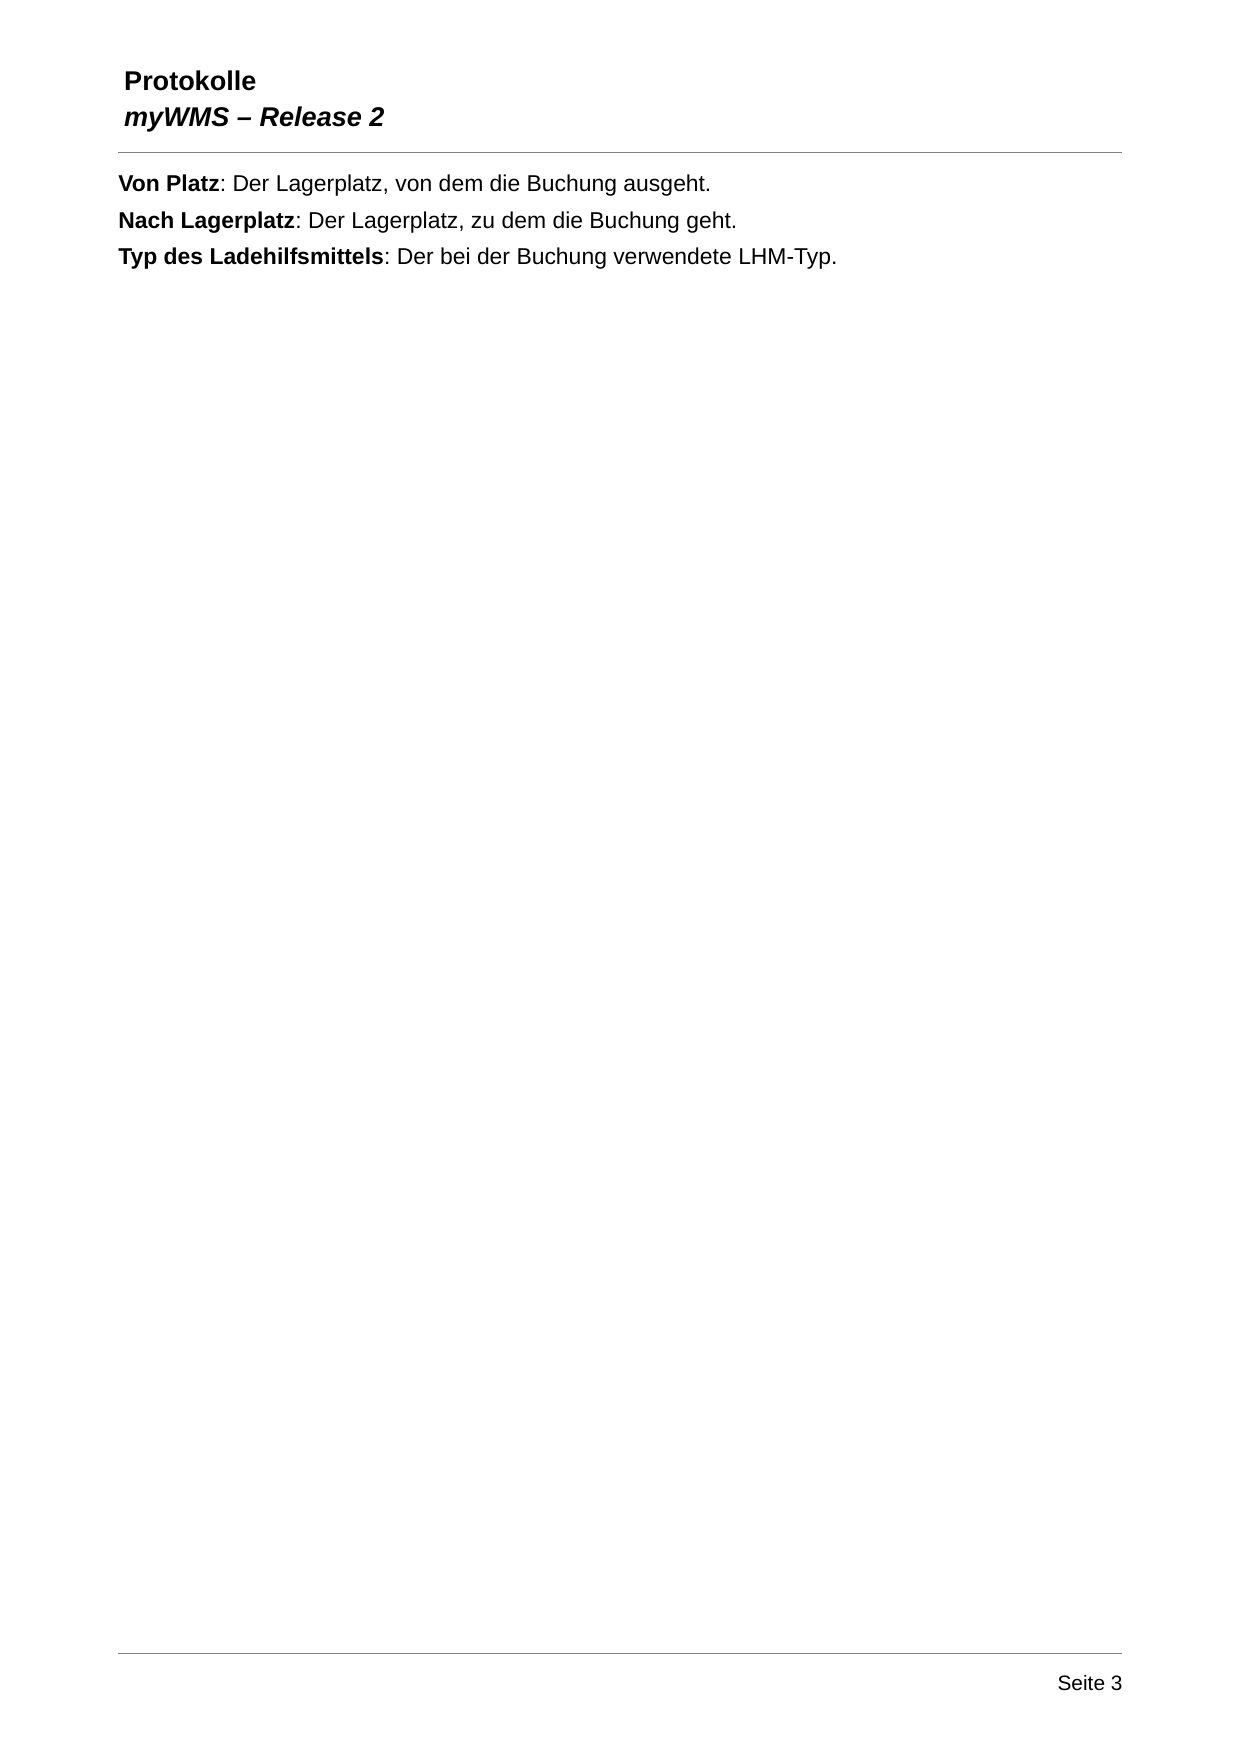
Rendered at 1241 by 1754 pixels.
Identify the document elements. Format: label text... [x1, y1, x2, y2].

text Typ des Ladehilfsmittels: Der bei der Buchung verwendete LHM-Typ. [118, 243, 1122, 269]
text Von Platz: Der Lagerplatz, von dem die Buchung ausgeht. [118, 170, 1122, 196]
text Nach Lagerplatz: Der Lagerplatz, zu dem die Buchung geht. [118, 207, 1122, 233]
